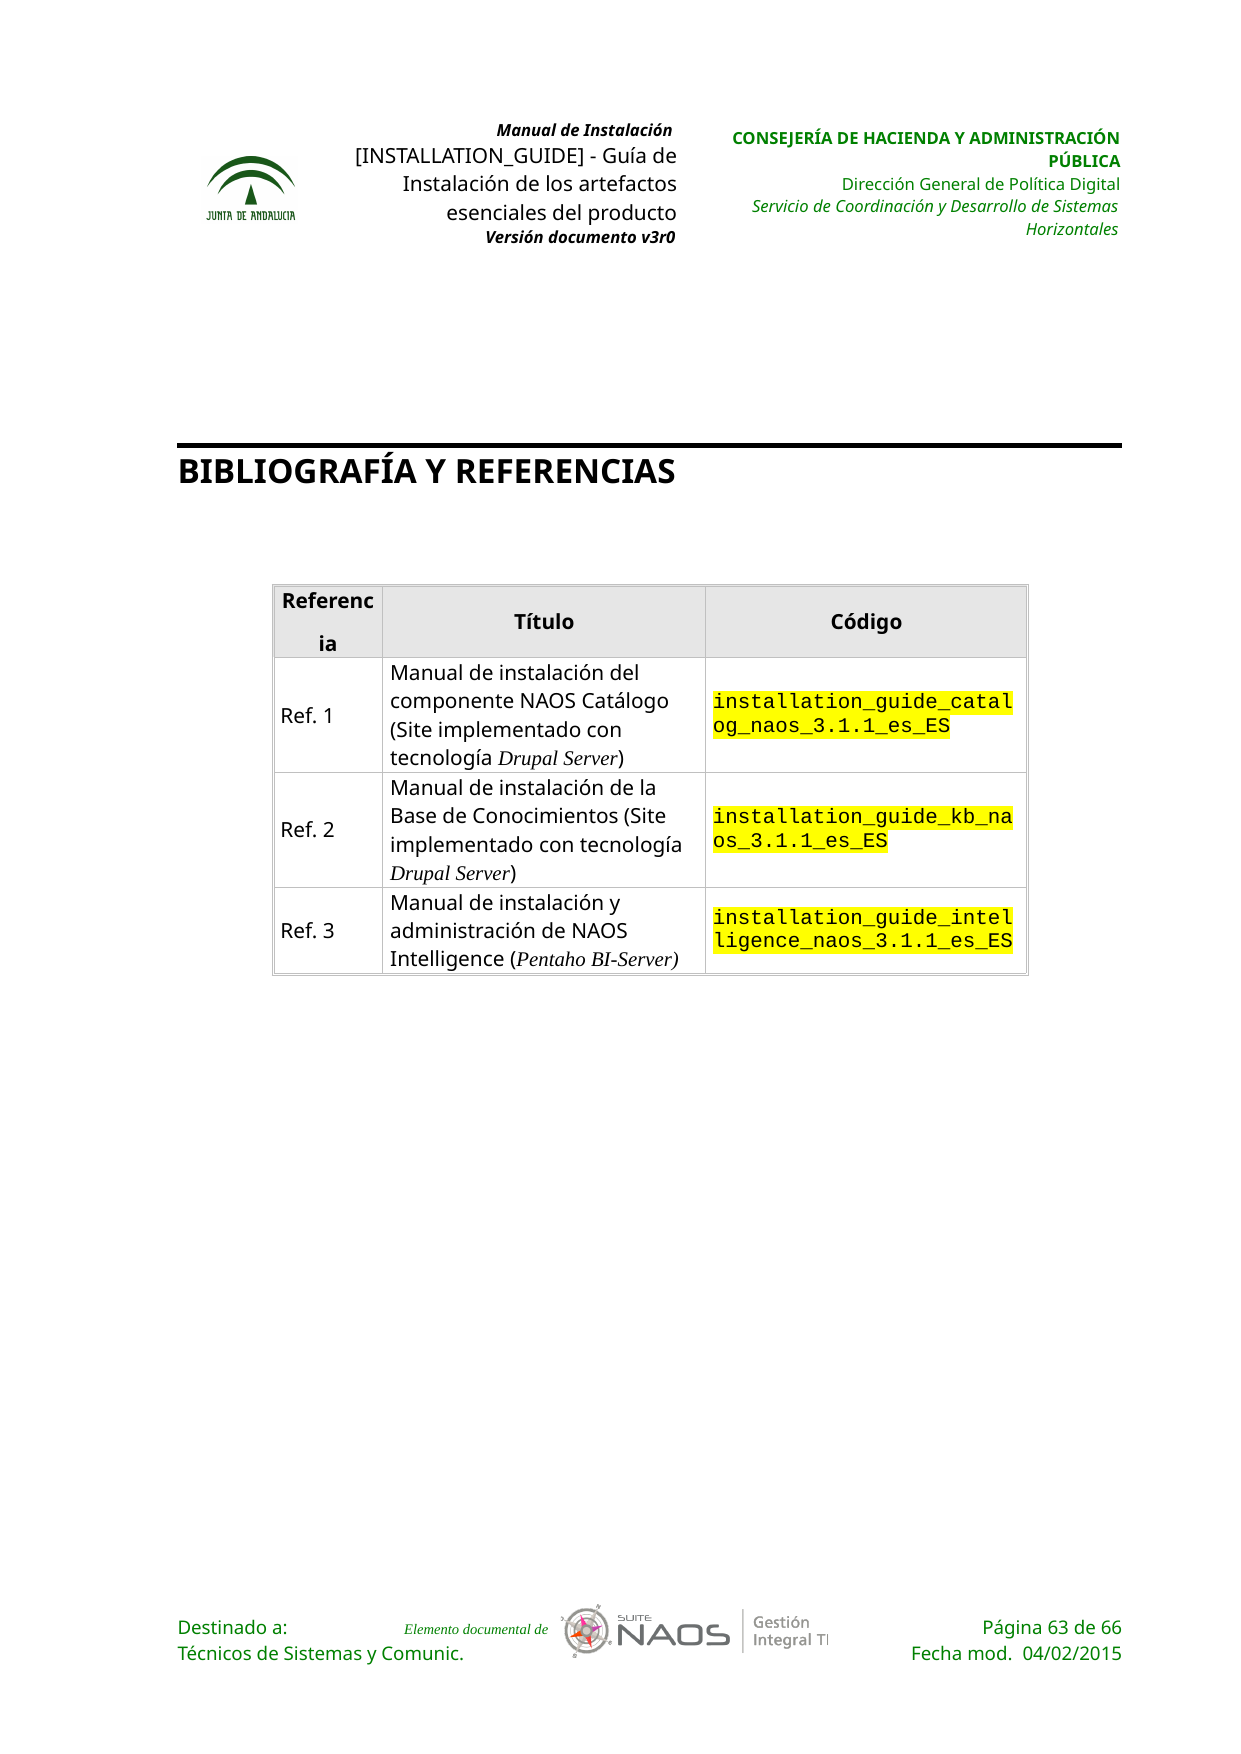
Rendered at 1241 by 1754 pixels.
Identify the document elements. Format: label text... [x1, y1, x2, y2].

table_cell Ref. 1 [275, 658, 382, 772]
table_cell Ref. 2 [275, 773, 382, 887]
table_cell Ref. 3 [275, 888, 382, 973]
table_cell installation_guide_kb_naos_3.1.1_es_ES [706, 773, 1026, 887]
table_cell Manual de instalación y administración de NAOS Intelligence (Pentaho BI-Server) [383, 888, 705, 973]
table_cell Manual de instalación del componente NAOS Catálogo (Site implementado con tecnología Drupal Server) [383, 658, 705, 772]
table_cell installation_guide_intelligence_naos_3.1.1_es_ES [706, 888, 1026, 973]
picture [560, 1604, 829, 1658]
table_header Código [706, 587, 1026, 657]
table_cell Manual de instalación de la Base de Conocimientos (Site implementado con tecnología Drupal Server) [383, 773, 705, 887]
picture [201, 156, 298, 224]
table_header Título [383, 587, 705, 657]
table_cell installation_guide_catalog_naos_3.1.1_es_ES [706, 658, 1026, 772]
table_header Referencia [275, 587, 382, 657]
text BIBLIOGRAFÍA Y REFERENCIAS [177, 448, 1122, 493]
